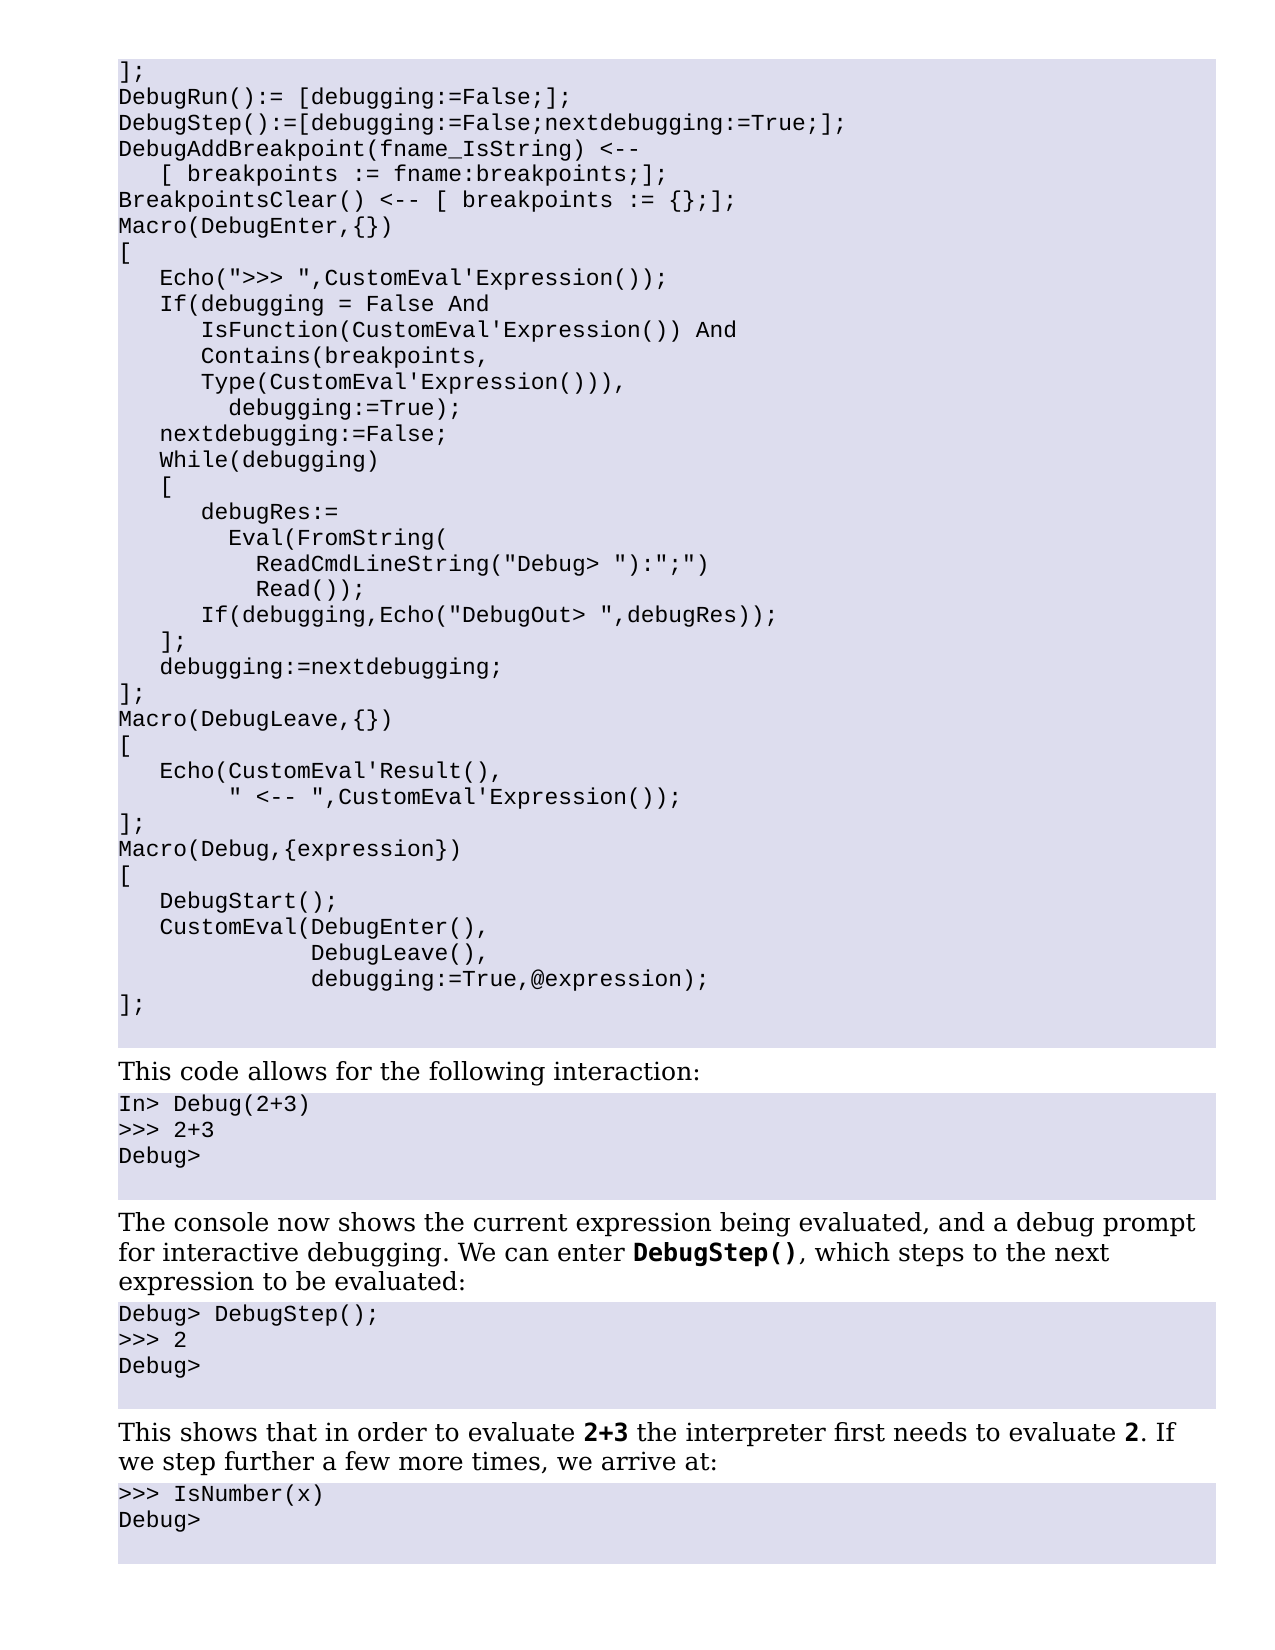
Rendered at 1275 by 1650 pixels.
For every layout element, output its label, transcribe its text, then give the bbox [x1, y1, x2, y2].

table_header In> Debug(2+3) >>> 2+3 Debug> [118, 1093, 1216, 1200]
text This code allows for the following interaction: [118, 1057, 1216, 1086]
table_header Debug> DebugStep(); >>> 2 Debug> [118, 1302, 1216, 1409]
table_header >>> IsNumber(x) Debug> [118, 1483, 1216, 1564]
table_header ]; DebugRun():= [debugging:=False;]; DebugStep():=[debugging:=False;nextdebugging:=True;]; DebugAddBreakpoint(fname_IsString) <-- [ breakpoints := fname:breakpoints;]; BreakpointsClear() <-- [ breakpoints := {};]; Macro(DebugEnter,{}) [ Echo(">>> ",CustomEval'Expression()); If(debugging = False And IsFunction(CustomEval'Expression()) And Contains(breakpoints, Type(CustomEval'Expression())), debugging:=True); nextdebugging:=False; While(debugging) [ debugRes:= Eval(FromString( ReadCmdLineString("Debug> "):";") Read()); If(debugging,Echo("DebugOut> ",debugRes)); ]; debugging:=nextdebugging; ]; Macro(DebugLeave,{}) [ Echo(CustomEval'Result(), " <-- ",CustomEval'Expression()); ]; Macro(Debug,{expression}) [ DebugStart(); CustomEval(DebugEnter(), DebugLeave(), debugging:=True,@expression); ]; [118, 59, 1216, 1048]
text The console now shows the current expression being evaluated, and a debug prompt for interactive debugging. We can enter DebugStep(), which steps to the next expression to be evaluated: [118, 1209, 1216, 1296]
text This shows that in order to evaluate 2+3 the interpreter first needs to evaluate 2. If we step further a few more times, we arrive at: [118, 1418, 1216, 1477]
